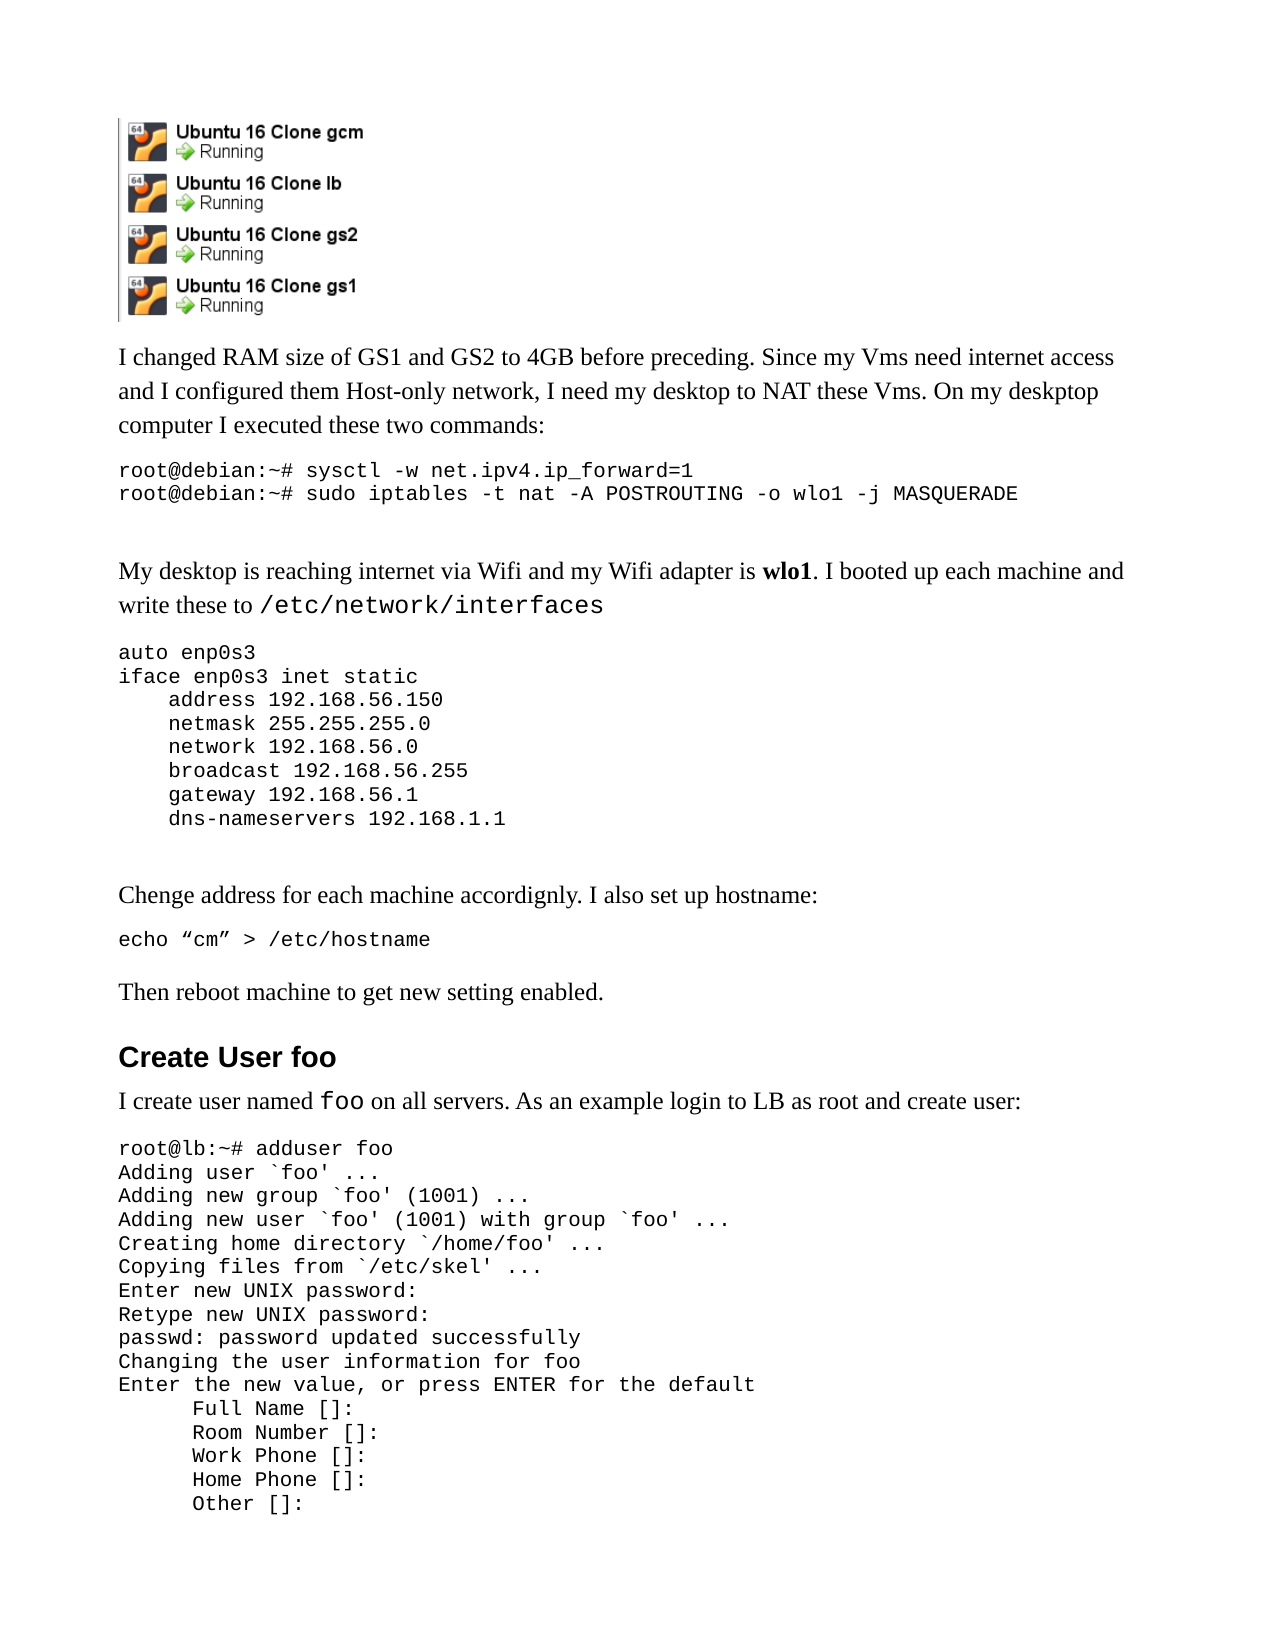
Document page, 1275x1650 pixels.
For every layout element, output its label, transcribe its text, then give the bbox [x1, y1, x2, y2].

text echo “cm” > /etc/hostname [118, 929, 1157, 953]
picture [118, 118, 414, 322]
text I create user named foo on all servers. As an example login to LB as root and create user: [118, 1086, 1157, 1117]
text Adding user `foo' ... [118, 1162, 1157, 1185]
text root@debian:~# sudo iptables -t nat -A POSTROUTING -o wlo1 -j MASQUERADE [118, 483, 1157, 507]
text Changing the user information for foo [118, 1351, 1157, 1374]
text Then reboot machine to get new setting enabled. [118, 977, 1157, 1005]
text root@lb:~# adduser foo [118, 1138, 1157, 1162]
text Enter new UNIX password: [118, 1280, 1157, 1303]
text network 192.168.56.0 [118, 737, 1157, 760]
text Room Number []: [118, 1422, 1157, 1445]
text netmask 255.255.255.0 [118, 713, 1157, 737]
text Other []: [118, 1493, 1157, 1516]
text Retype new UNIX password: [118, 1303, 1157, 1327]
text passwd: password updated successfully [118, 1327, 1157, 1351]
text address 192.168.56.150 [118, 689, 1157, 713]
text Home Phone []: [118, 1469, 1157, 1493]
text Chenge address for each machine accordignly. I also set up hostname: [118, 880, 1157, 909]
text dns-nameservers 192.168.1.1 [118, 807, 1157, 831]
text broadcast 192.168.56.255 [118, 760, 1157, 784]
text gateway 192.168.56.1 [118, 784, 1157, 807]
subtitle Create User foo [118, 1040, 1157, 1074]
text iface enp0s3 inet static [118, 666, 1157, 689]
text Adding new group `foo' (1001) ... [118, 1185, 1157, 1209]
text Creating home directory `/home/foo' ... [118, 1233, 1157, 1256]
text root@debian:~# sysctl -w net.ipv4.ip_forward=1 [118, 459, 1157, 483]
text Copying files from `/etc/skel' ... [118, 1256, 1157, 1280]
text Work Phone []: [118, 1445, 1157, 1469]
text Adding new user `foo' (1001) with group `foo' ... [118, 1209, 1157, 1233]
text My desktop is reaching internet via Wifi and my Wifi adapter is wlo1. I booted up each machine and write these to /etc/network/interfaces [118, 556, 1157, 621]
text I changed RAM size of GS1 and GS2 to 4GB before preceding. Since my Vms need internet access and I configured them Host-only network, I need my desktop to NAT these Vms. On my deskptop computer I executed these two commands: [118, 342, 1157, 439]
text Full Name []: [118, 1398, 1157, 1422]
text auto enp0s3 [118, 642, 1157, 666]
text Enter the new value, or press ENTER for the default [118, 1374, 1157, 1398]
